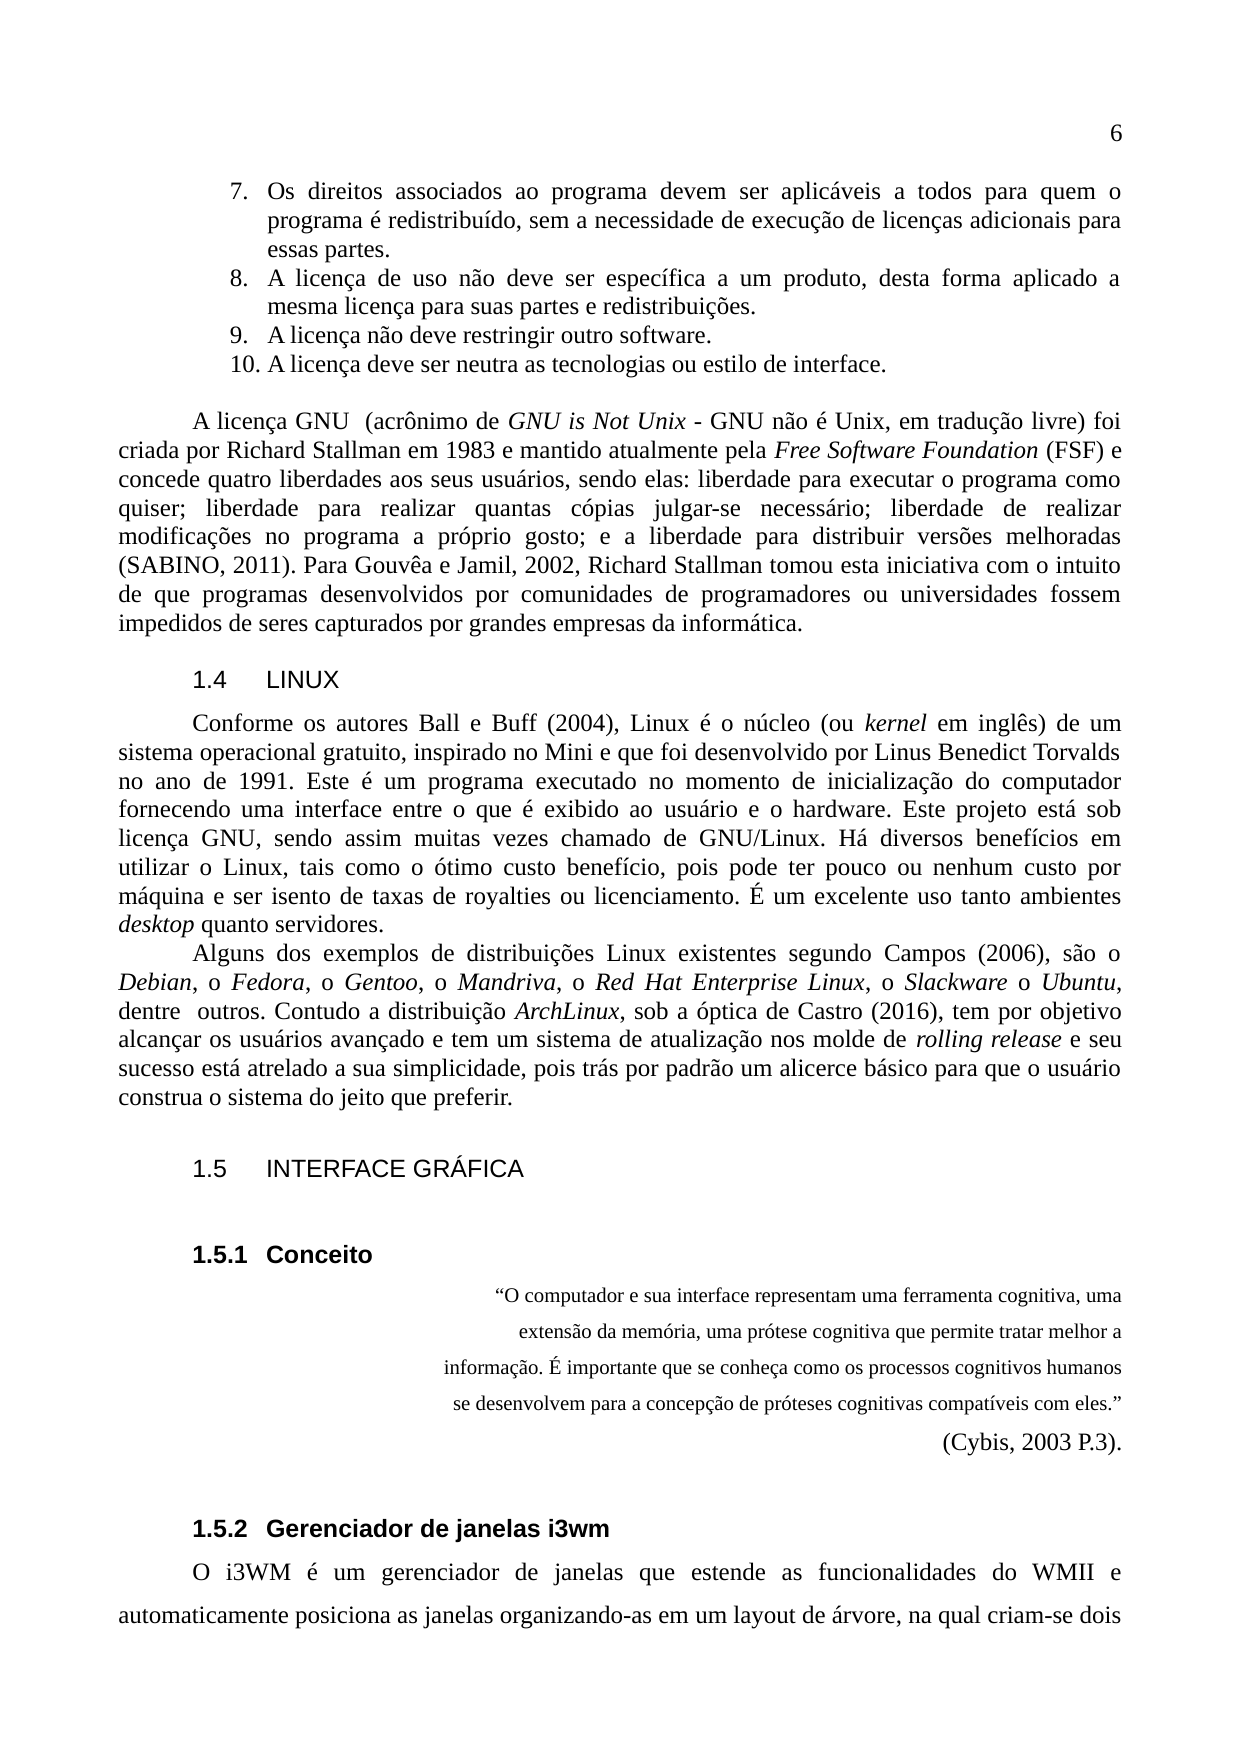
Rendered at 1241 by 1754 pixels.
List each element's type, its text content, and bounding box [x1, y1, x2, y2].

text se desenvolvem para a concepção de próteses cognitivas compatíveis com eles.” [118, 1391, 1122, 1415]
text Alguns dos exemplos de distribuições Linux existentes segundo Campos (2006), são o Debian, o Fedora, o Gentoo, o Mandriva, o Red Hat Enterprise Linux, o Slackware o Ubuntu, dentre outros. Contudo a distribuição ArchLinux, sob a óptica de Castro (2016), tem por objetivo alcançar os usuários avançado e tem um sistema de atualização nos molde de rolling release e seu sucesso está atrelado a sua simplicidade, pois trás por padrão um alicerce básico para que o usuário construa o sistema do jeito que preferir. [118, 938, 1122, 1111]
list A licença não deve restringir outro software. [229, 320, 1122, 349]
text informação. É importante que se conheça como os processos cognitivos humanos [118, 1355, 1122, 1379]
list A licença de uso não deve ser específica a um produto, desta forma aplicado a mesma licença para suas partes e redistribuições. [229, 263, 1122, 320]
text “O computador e sua interface representam uma ferramenta cognitiva, uma [118, 1283, 1122, 1307]
text O i3WM é um gerenciador de janelas que estende as funcionalidades do WMII e automaticamente posiciona as janelas organizando-as em um layout de árvore, na qual criam-se dois [118, 1557, 1122, 1629]
text extensão da memória, uma prótese cognitiva que permite tratar melhor a [118, 1319, 1122, 1343]
subtitle Interface gráfica [118, 1154, 1122, 1183]
text Conforme os autores Ball e Buff (2004), Linux é o núcleo (ou kernel em inglês) de um sistema operacional gratuito, inspirado no Mini e que foi desenvolvido por Linus Benedict Torvalds no ano de 1991. Este é um programa executado no momento de inicialização do computador fornecendo uma interface entre o que é exibido ao usuário e o hardware. Este projeto está sob licença GNU, sendo assim muitas vezes chamado de GNU/Linux. Há diversos benefícios em utilizar o Linux, tais como o ótimo custo benefício, pois pode ter pouco ou nenhum custo por máquina e ser isento de taxas de royalties ou licenciamento. É um excelente uso tanto ambientes desktop quanto servidores. [118, 708, 1122, 938]
subtitle Conceito [118, 1240, 1122, 1269]
subtitle Gerenciador de janelas i3wm [118, 1514, 1122, 1542]
text A licença GNU (acrônimo de GNU is Not Unix - GNU não é Unix, em tradução livre) foi criada por Richard Stallman em 1983 e mantido atualmente pela Free Software Foundation (FSF) e concede quatro liberdades aos seus usuários, sendo elas: liberdade para executar o programa como quiser; liberdade para realizar quantas cópias julgar-se necessário; liberdade de realizar modificações no programa a próprio gosto; e a liberdade para distribuir versões melhoradas (SABINO, 2011). Para Gouvêa e Jamil, 2002, Richard Stallman tomou esta iniciativa com o intuito de que programas desenvolvidos por comunidades de programadores ou universidades fossem impedidos de seres capturados por grandes empresas da informática. [118, 406, 1122, 636]
list Os direitos associados ao programa devem ser aplicáveis a todos para quem o programa é redistribuído, sem a necessidade de execução de licenças adicionais para essas partes. [229, 176, 1122, 263]
text (Cybis, 2003 P.3). [118, 1427, 1122, 1456]
subtitle Linux [118, 665, 1122, 694]
list A licença deve ser neutra as tecnologias ou estilo de interface. [229, 349, 1122, 378]
